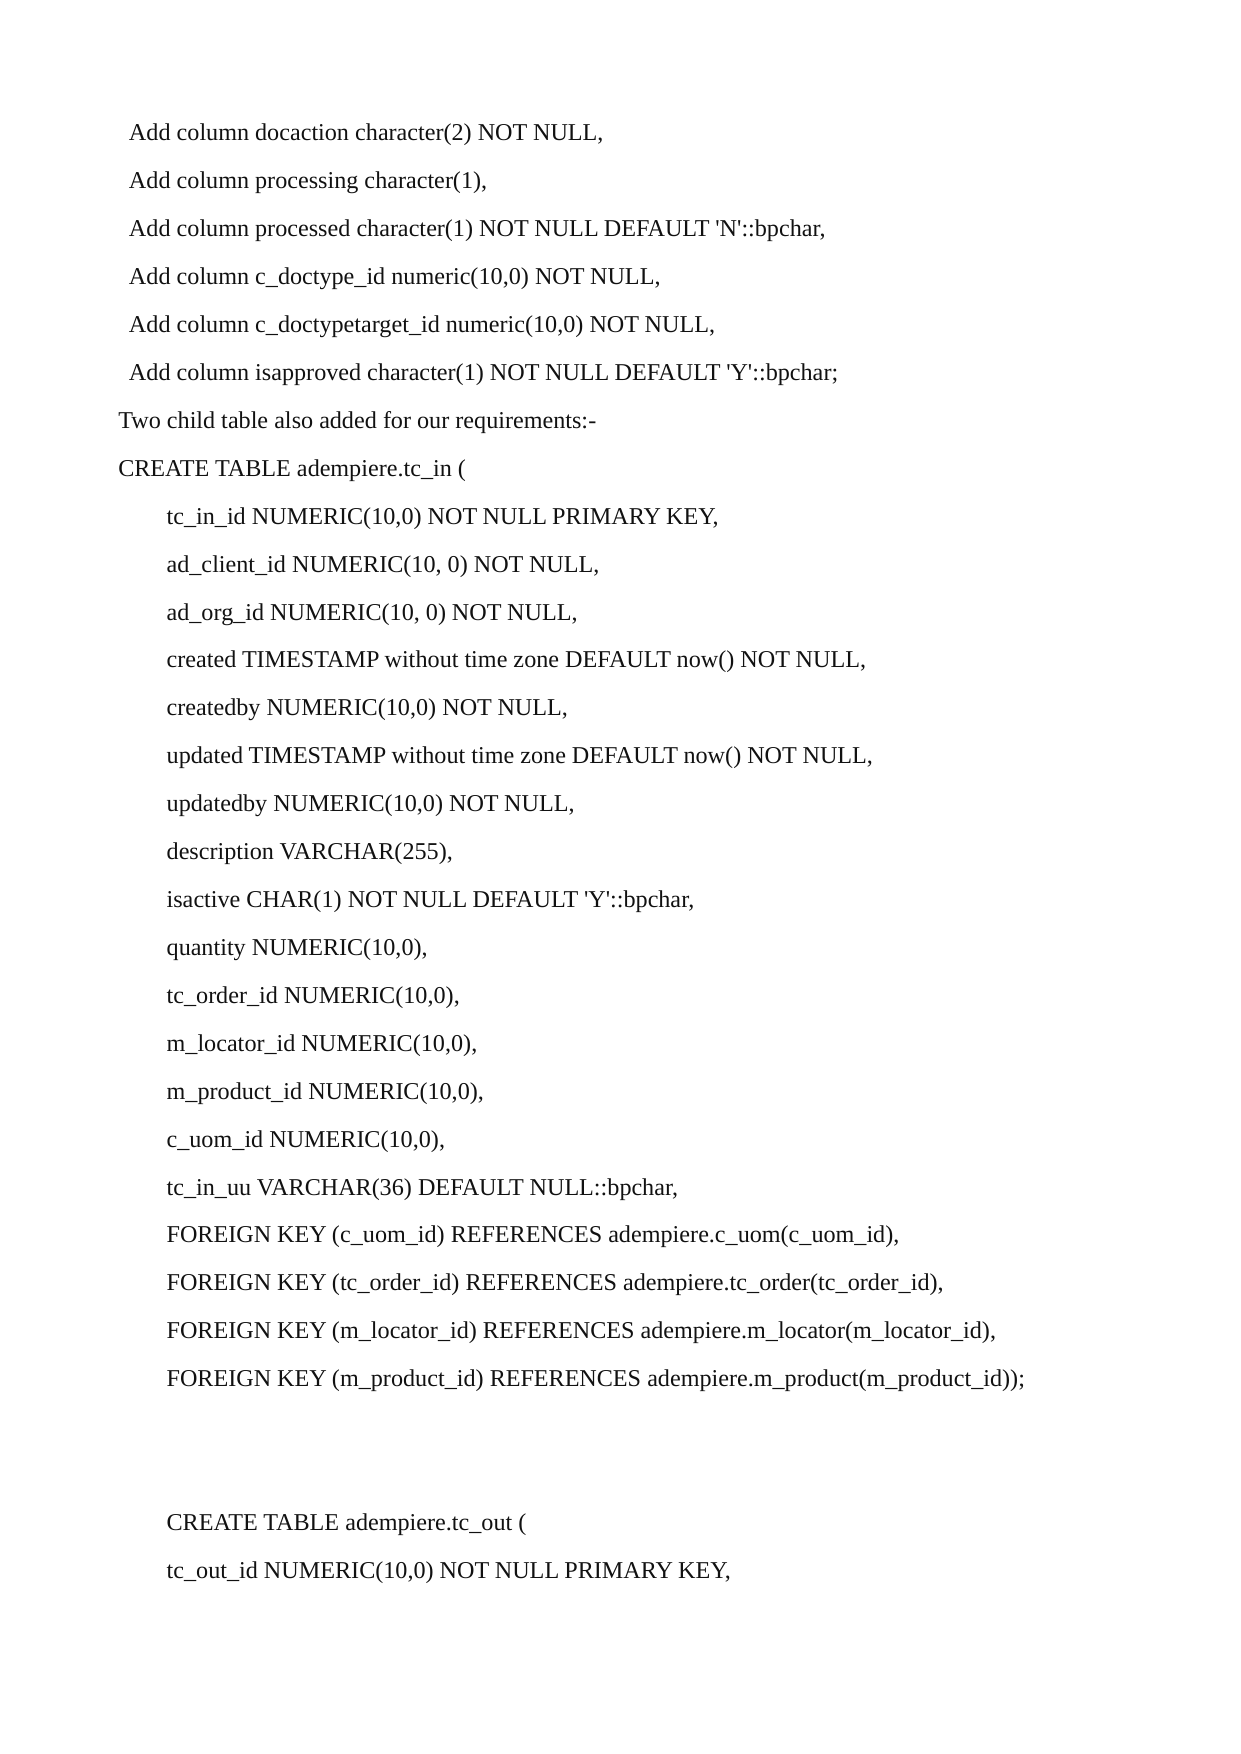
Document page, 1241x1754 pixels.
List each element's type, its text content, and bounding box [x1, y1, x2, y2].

text tc_in_id NUMERIC(10,0) NOT NULL PRIMARY KEY, [118, 501, 1122, 549]
text description VARCHAR(255), [118, 837, 1122, 885]
text Add column c_doctype_id numeric(10,0) NOT NULL, [118, 262, 1122, 310]
text FOREIGN KEY (c_uom_id) REFERENCES adempiere.c_uom(c_uom_id), [118, 1220, 1122, 1268]
text m_locator_id NUMERIC(10,0), [118, 1028, 1122, 1076]
text isactive CHAR(1) NOT NULL DEFAULT 'Y'::bpchar, [118, 885, 1122, 933]
text CREATE TABLE adempiere.tc_in ( [118, 453, 1122, 501]
text FOREIGN KEY (m_locator_id) REFERENCES adempiere.m_locator(m_locator_id), [118, 1316, 1122, 1364]
text FOREIGN KEY (tc_order_id) REFERENCES adempiere.tc_order(tc_order_id), [118, 1268, 1122, 1316]
text c_uom_id NUMERIC(10,0), [118, 1124, 1122, 1172]
text ad_client_id NUMERIC(10, 0) NOT NULL, [118, 549, 1122, 597]
text updated TIMESTAMP without time zone DEFAULT now() NOT NULL, [118, 741, 1122, 789]
text created TIMESTAMP without time zone DEFAULT now() NOT NULL, [118, 645, 1122, 693]
text tc_order_id NUMERIC(10,0), [118, 981, 1122, 1028]
text updatedby NUMERIC(10,0) NOT NULL, [118, 789, 1122, 837]
text Add column docaction character(2) NOT NULL, [118, 118, 1122, 166]
text Add column processed character(1) NOT NULL DEFAULT 'N'::bpchar, [118, 214, 1122, 262]
text CREATE TABLE adempiere.tc_out ( [118, 1508, 1122, 1556]
text ad_org_id NUMERIC(10, 0) NOT NULL, [118, 597, 1122, 645]
text tc_in_uu VARCHAR(36) DEFAULT NULL::bpchar, [118, 1172, 1122, 1220]
text Add column isapproved character(1) NOT NULL DEFAULT 'Y'::bpchar; [118, 358, 1122, 406]
text createdby NUMERIC(10,0) NOT NULL, [118, 693, 1122, 741]
text quantity NUMERIC(10,0), [118, 933, 1122, 981]
text tc_out_id NUMERIC(10,0) NOT NULL PRIMARY KEY, [118, 1556, 1122, 1603]
text m_product_id NUMERIC(10,0), [118, 1076, 1122, 1124]
text Add column processing character(1), [118, 166, 1122, 214]
text Two child table also added for our requirements:- [118, 406, 1122, 453]
text Add column c_doctypetarget_id numeric(10,0) NOT NULL, [118, 310, 1122, 358]
text FOREIGN KEY (m_product_id) REFERENCES adempiere.m_product(m_product_id)); [118, 1364, 1122, 1412]
